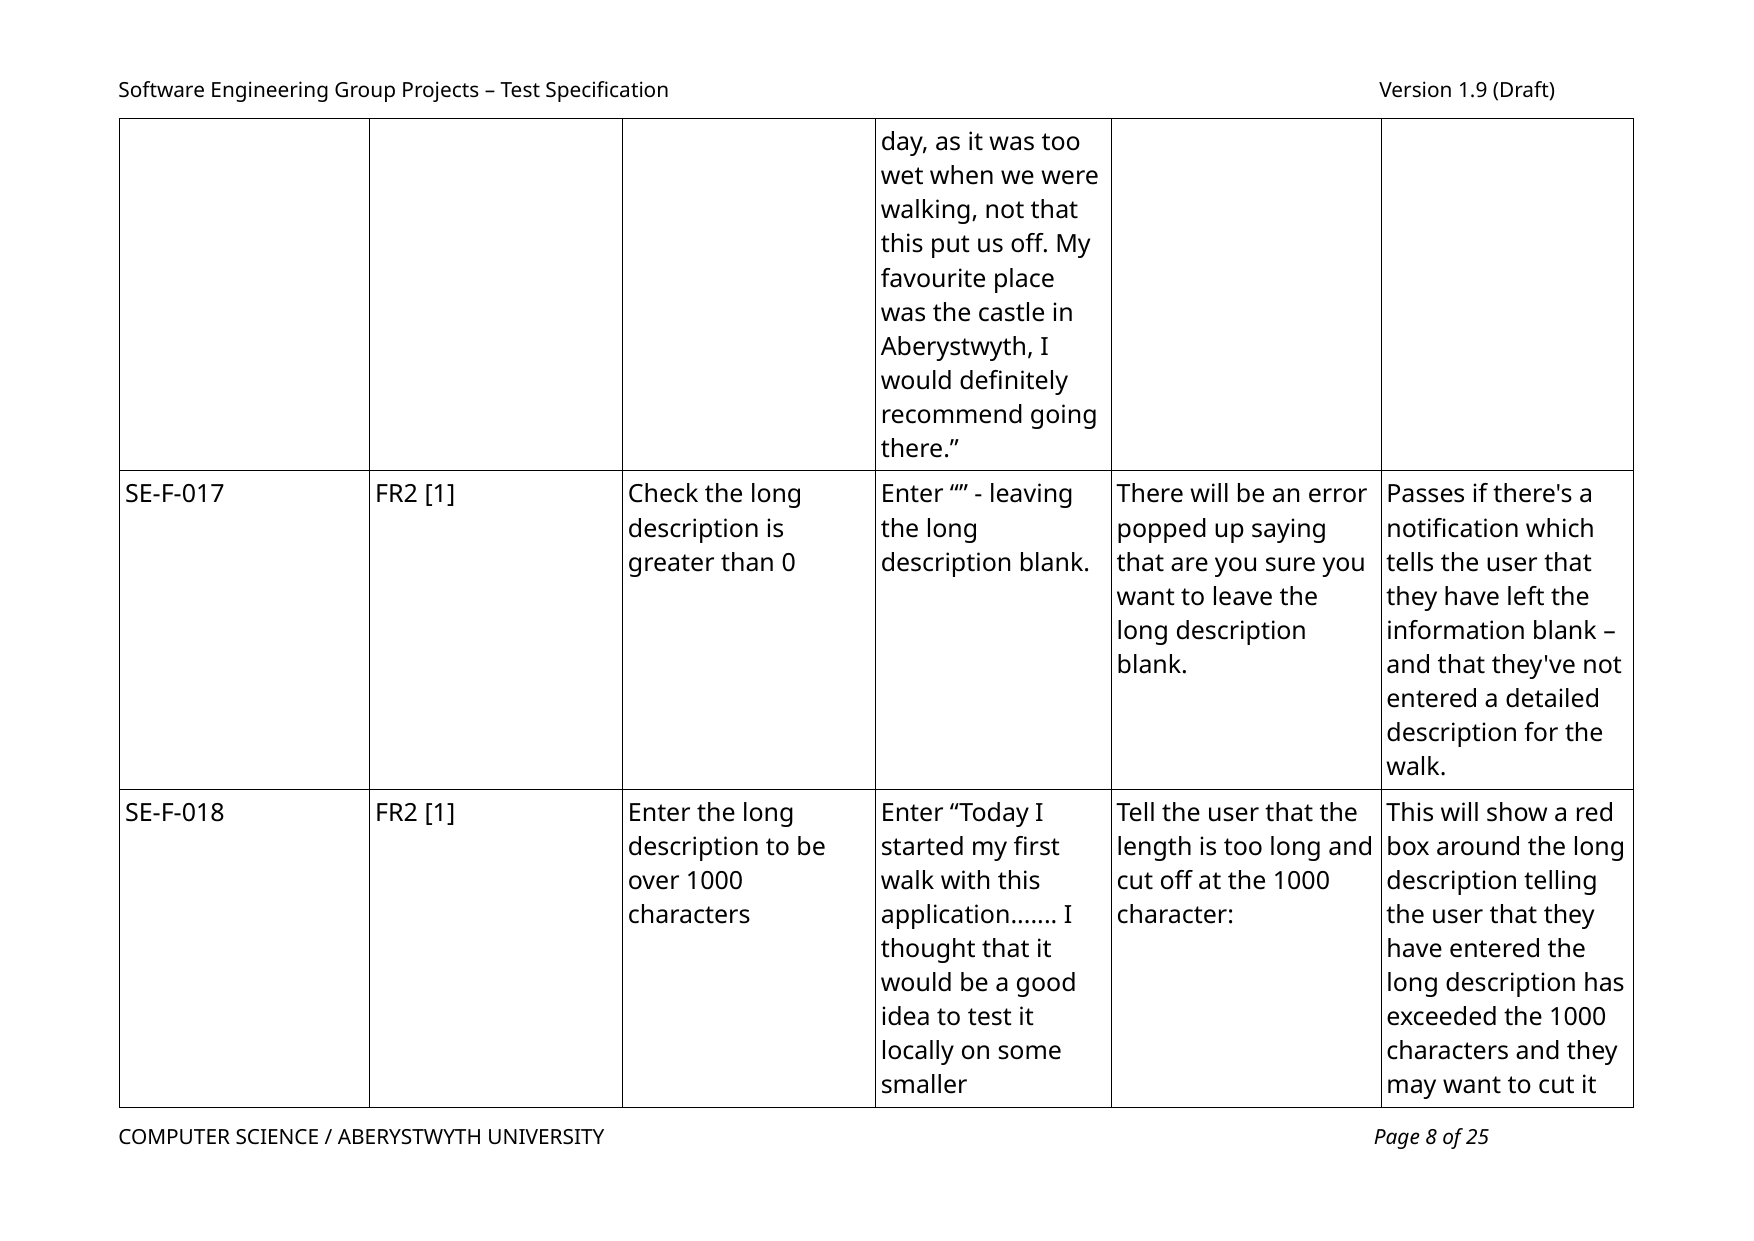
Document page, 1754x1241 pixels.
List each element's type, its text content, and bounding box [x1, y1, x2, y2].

table_cell Enter “Today I started my first walk with this application....... I thought that it would be a good idea to test it locally on some smaller [876, 790, 1111, 1107]
table_cell This will show a red box around the long description telling the user that they have entered the long description has exceeded the 1000 characters and they may want to cut it [1382, 790, 1633, 1107]
table_cell [623, 119, 875, 470]
table_cell FR2 [1] [370, 790, 622, 1107]
table_cell SE-F-017 [120, 471, 369, 788]
table_cell FR2 [1] [370, 471, 622, 788]
table_cell Check the long description is greater than 0 [623, 471, 875, 788]
table_cell [120, 119, 369, 470]
table_cell Tell the user that the length is too long and cut off at the 1000 character: [1112, 790, 1381, 1107]
table_cell Enter the long description to be over 1000 characters [623, 790, 875, 1107]
table_cell SE-F-018 [120, 790, 369, 1107]
table_cell There will be an error popped up saying that are you sure you want to leave the long description blank. [1112, 471, 1381, 788]
table_cell [1112, 119, 1381, 470]
table_cell Passes if there's a notification which tells the user that they have left the information blank – and that they've not entered a detailed description for the walk. [1382, 471, 1633, 788]
table_cell [1382, 119, 1633, 470]
table_cell [370, 119, 622, 470]
table_cell day, as it was too wet when we were walking, not that this put us off. My favourite place was the castle in Aberystwyth, I would definitely recommend going there.” [876, 119, 1111, 470]
table_cell Enter “” - leaving the long description blank. [876, 471, 1111, 788]
